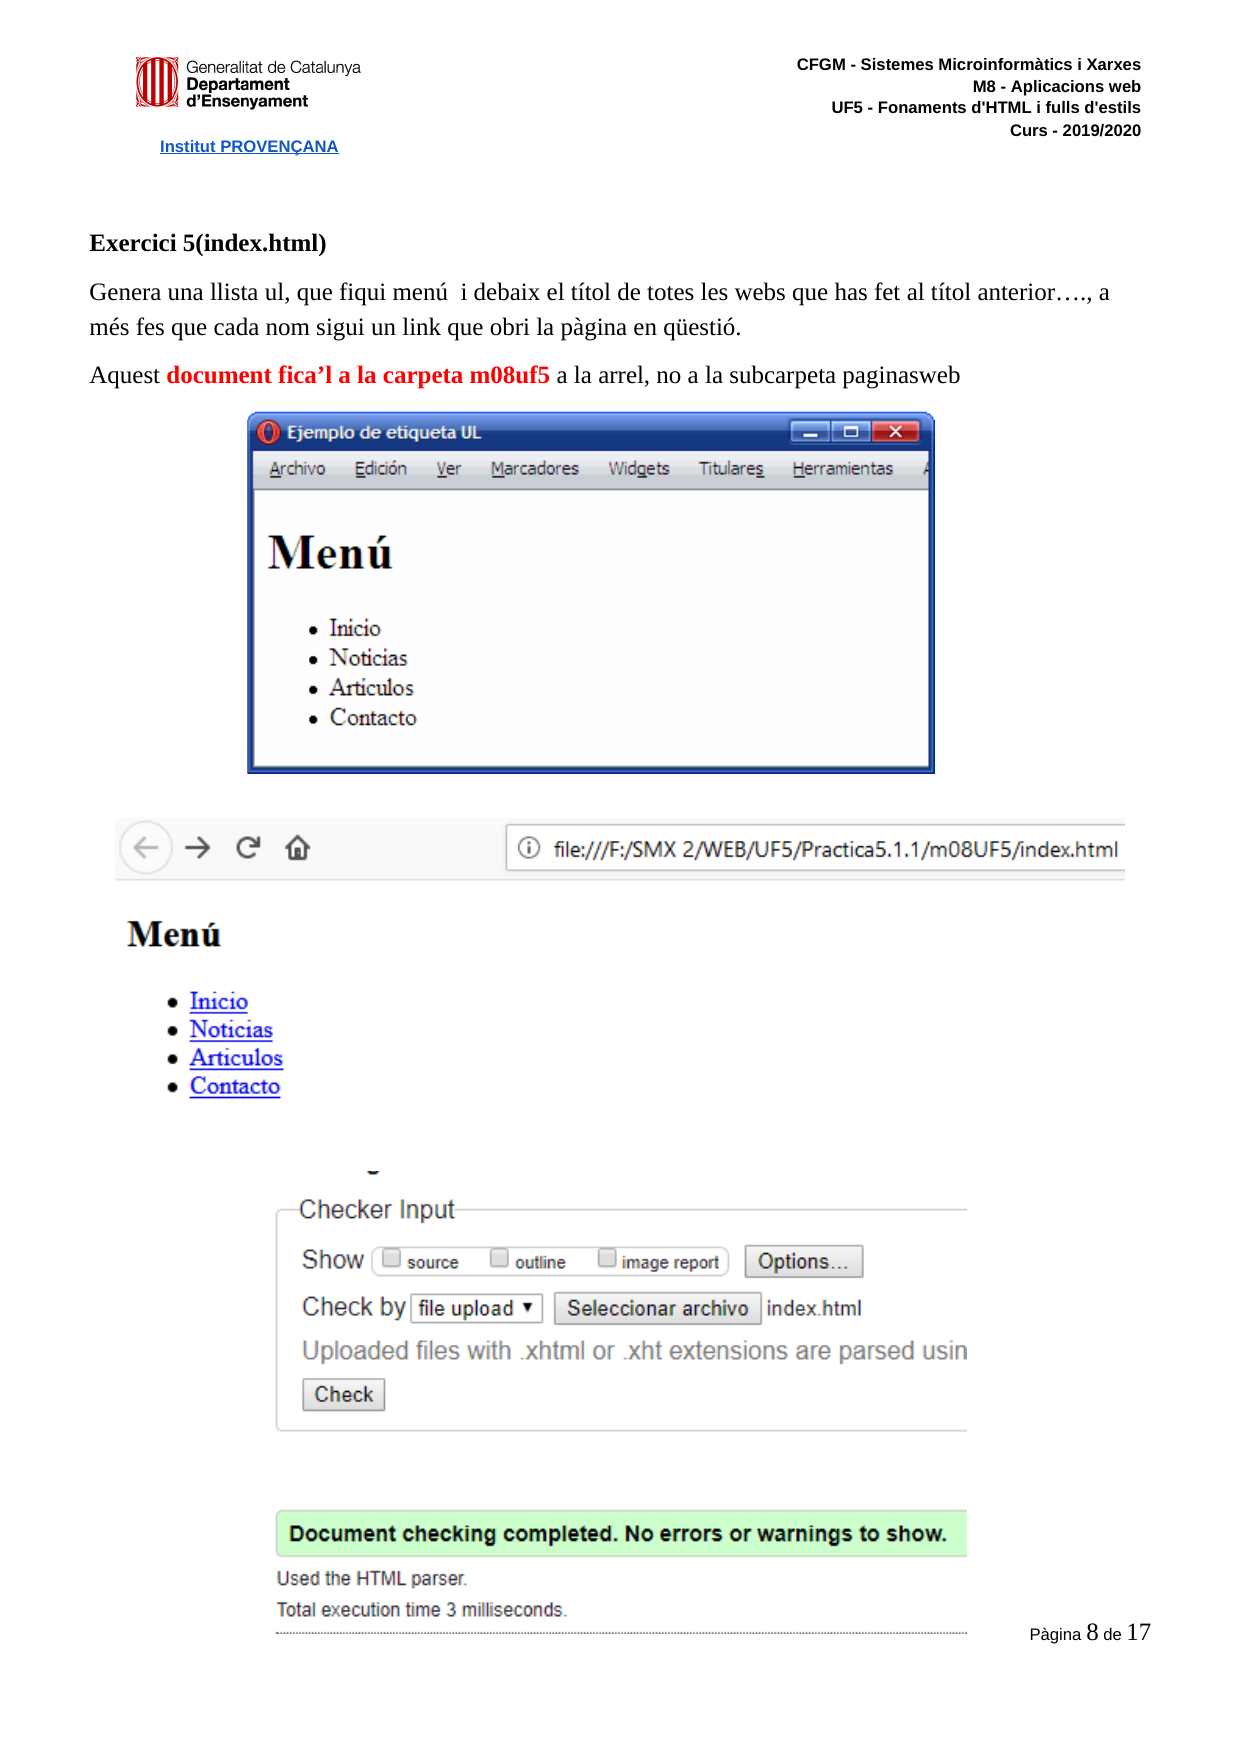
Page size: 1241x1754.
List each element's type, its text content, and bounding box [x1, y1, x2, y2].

picture [247, 409, 935, 774]
picture [99, 32, 397, 133]
text Genera una llista ul, que fiqui menú i debaix el títol de totes les webs que has fet al títol anterior…., a més fes que cada nom sigui un link que obri la pàgina en qüestió. [89, 277, 1151, 340]
text Aquest document fica’l a la carpeta m08uf5 a la arrel, no a la subcarpeta paginasweb [89, 361, 1151, 389]
picture [273, 1171, 967, 1634]
text Exercici 5(index.html) [89, 228, 1151, 257]
picture [115, 818, 1125, 1108]
